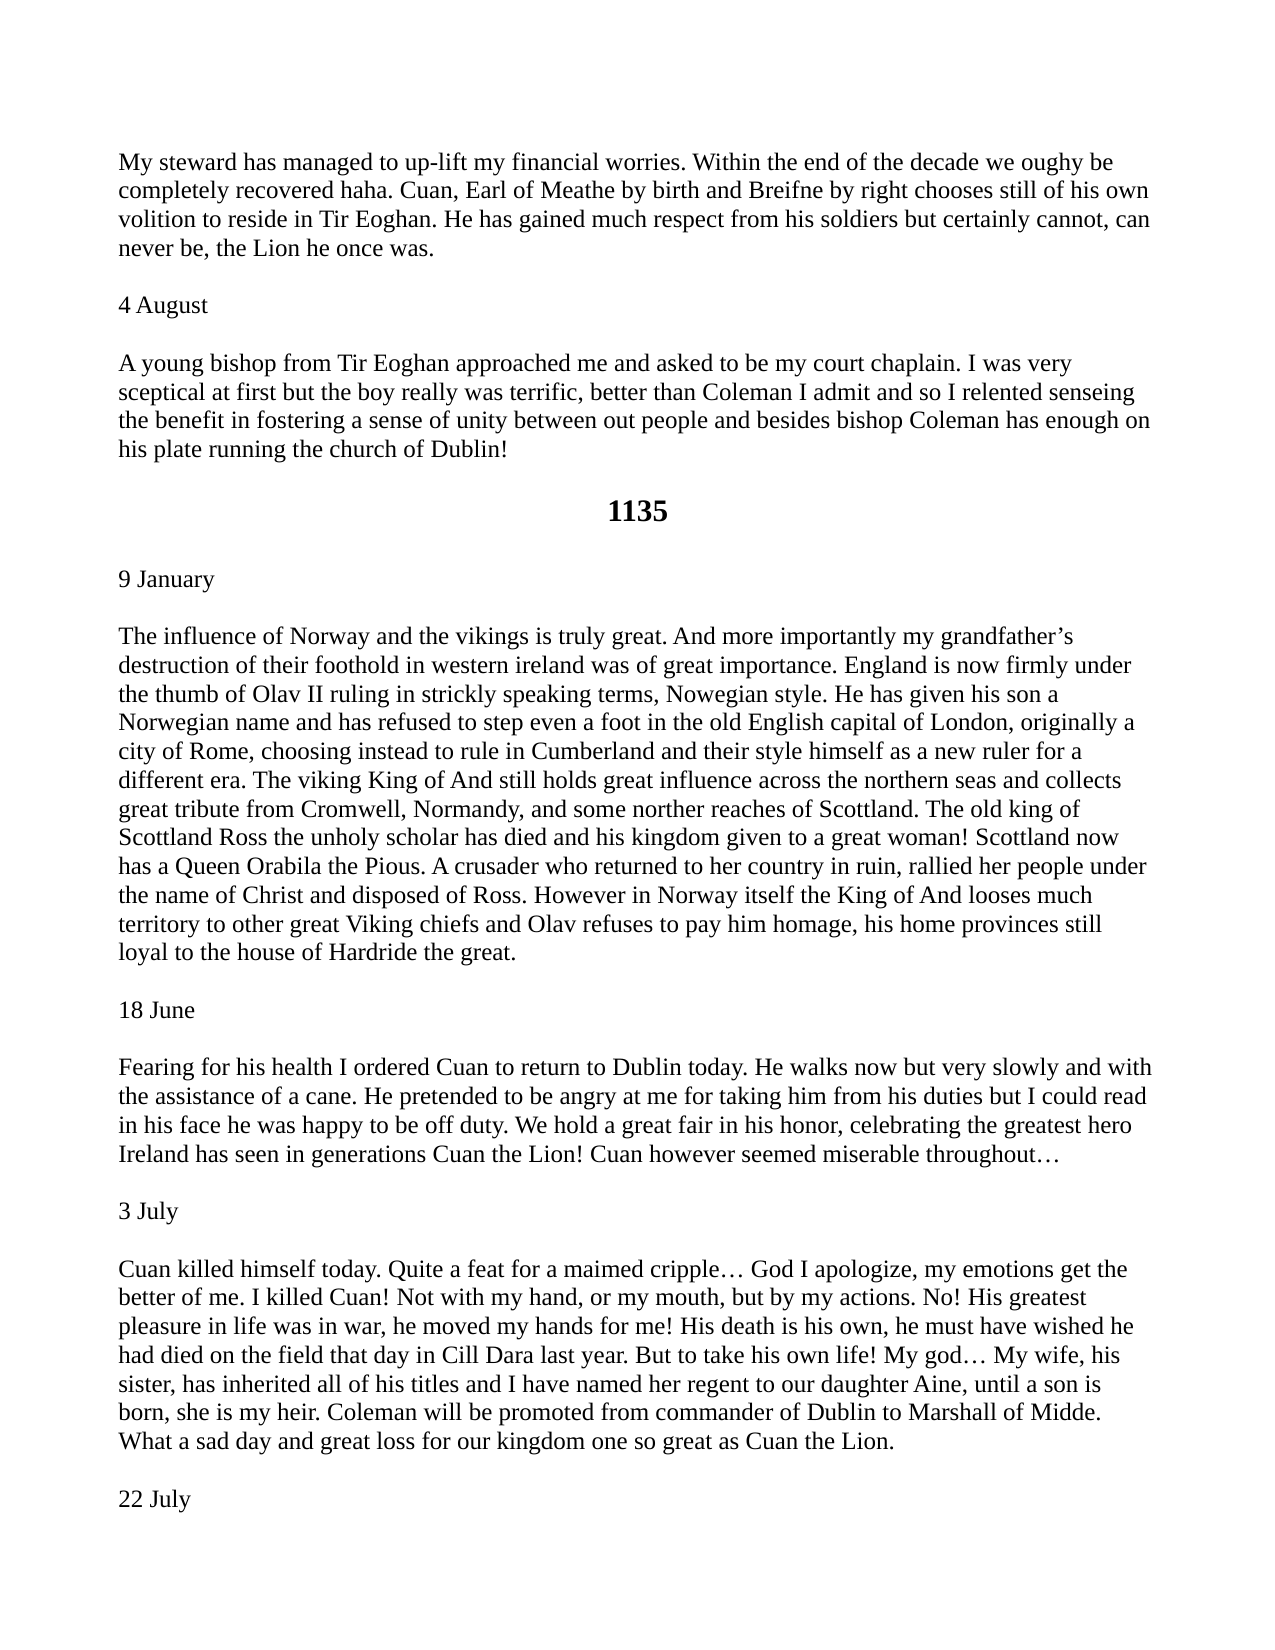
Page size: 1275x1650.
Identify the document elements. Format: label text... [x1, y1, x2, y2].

text 18 June [118, 995, 1157, 1024]
text 4 August [118, 291, 1157, 319]
text A young bishop from Tir Eoghan approached me and asked to be my court chaplain. I was very sceptical at first but the boy really was terrific, better than Coleman I admit and so I relented senseing the benefit in fostering a sense of unity between out people and besides bishop Coleman has enough on his plate running the church of Dublin! [118, 348, 1157, 463]
text My steward has managed to up-lift my financial worries. Within the end of the decade we oughy be completely recovered haha. Cuan, Earl of Meathe by birth and Breifne by right chooses still of his own volition to reside in Tir Eoghan. He has gained much respect from his soldiers but certainly cannot, can never be, the Lion he once was. [118, 147, 1157, 262]
text Fearing for his health I ordered Cuan to return to Dublin today. He walks now but very slowly and with the assistance of a cane. He pretended to be angry at me for taking him from his duties but I could read in his face he was happy to be off duty. We hold a great fair in his honor, celebrating the greatest hero Ireland has seen in generations Cuan the Lion! Cuan however seemed miserable throughout… [118, 1052, 1157, 1167]
text 3 July [118, 1196, 1157, 1225]
text The influence of Norway and the vikings is truly great. And more importantly my grandfather’s destruction of their foothold in western ireland was of great importance. England is now firmly under the thumb of Olav II ruling in strickly speaking terms, Nowegian style. He has given his son a Norwegian name and has refused to step even a foot in the old English capital of London, originally a city of Rome, choosing instead to rule in Cumberland and their style himself as a new ruler for a different era. The viking King of And still holds great influence across the northern seas and collects great tribute from Cromwell, Normandy, and some norther reaches of Scottland. The old king of Scottland Ross the unholy scholar has died and his kingdom given to a great woman! Scottland now has a Queen Orabila the Pious. A crusader who returned to her country in ruin, rallied her people under the name of Christ and disposed of Ross. However in Norway itself the King of And looses much territory to other great Viking chiefs and Olav refuses to pay him homage, his home provinces still loyal to the house of Hardride the great. [118, 621, 1157, 966]
text Cuan killed himself today. Quite a feat for a maimed cripple… God I apologize, my emotions get the better of me. I killed Cuan! Not with my hand, or my mouth, but by my actions. No! His greatest pleasure in life was in war, he moved my hands for me! His death is his own, he must have wished he had died on the field that day in Cill Dara last year. But to take his own life! My god… My wife, his sister, has inherited all of his titles and I have named her regent to our daughter Aine, until a son is born, she is my heir. Coleman will be promoted from commander of Dublin to Marshall of Midde. What a sad day and great loss for our kingdom one so great as Cuan the Lion. [118, 1254, 1157, 1455]
text 22 July [118, 1484, 1157, 1512]
text 9 January [118, 564, 1157, 592]
text 1135 [118, 492, 1157, 528]
